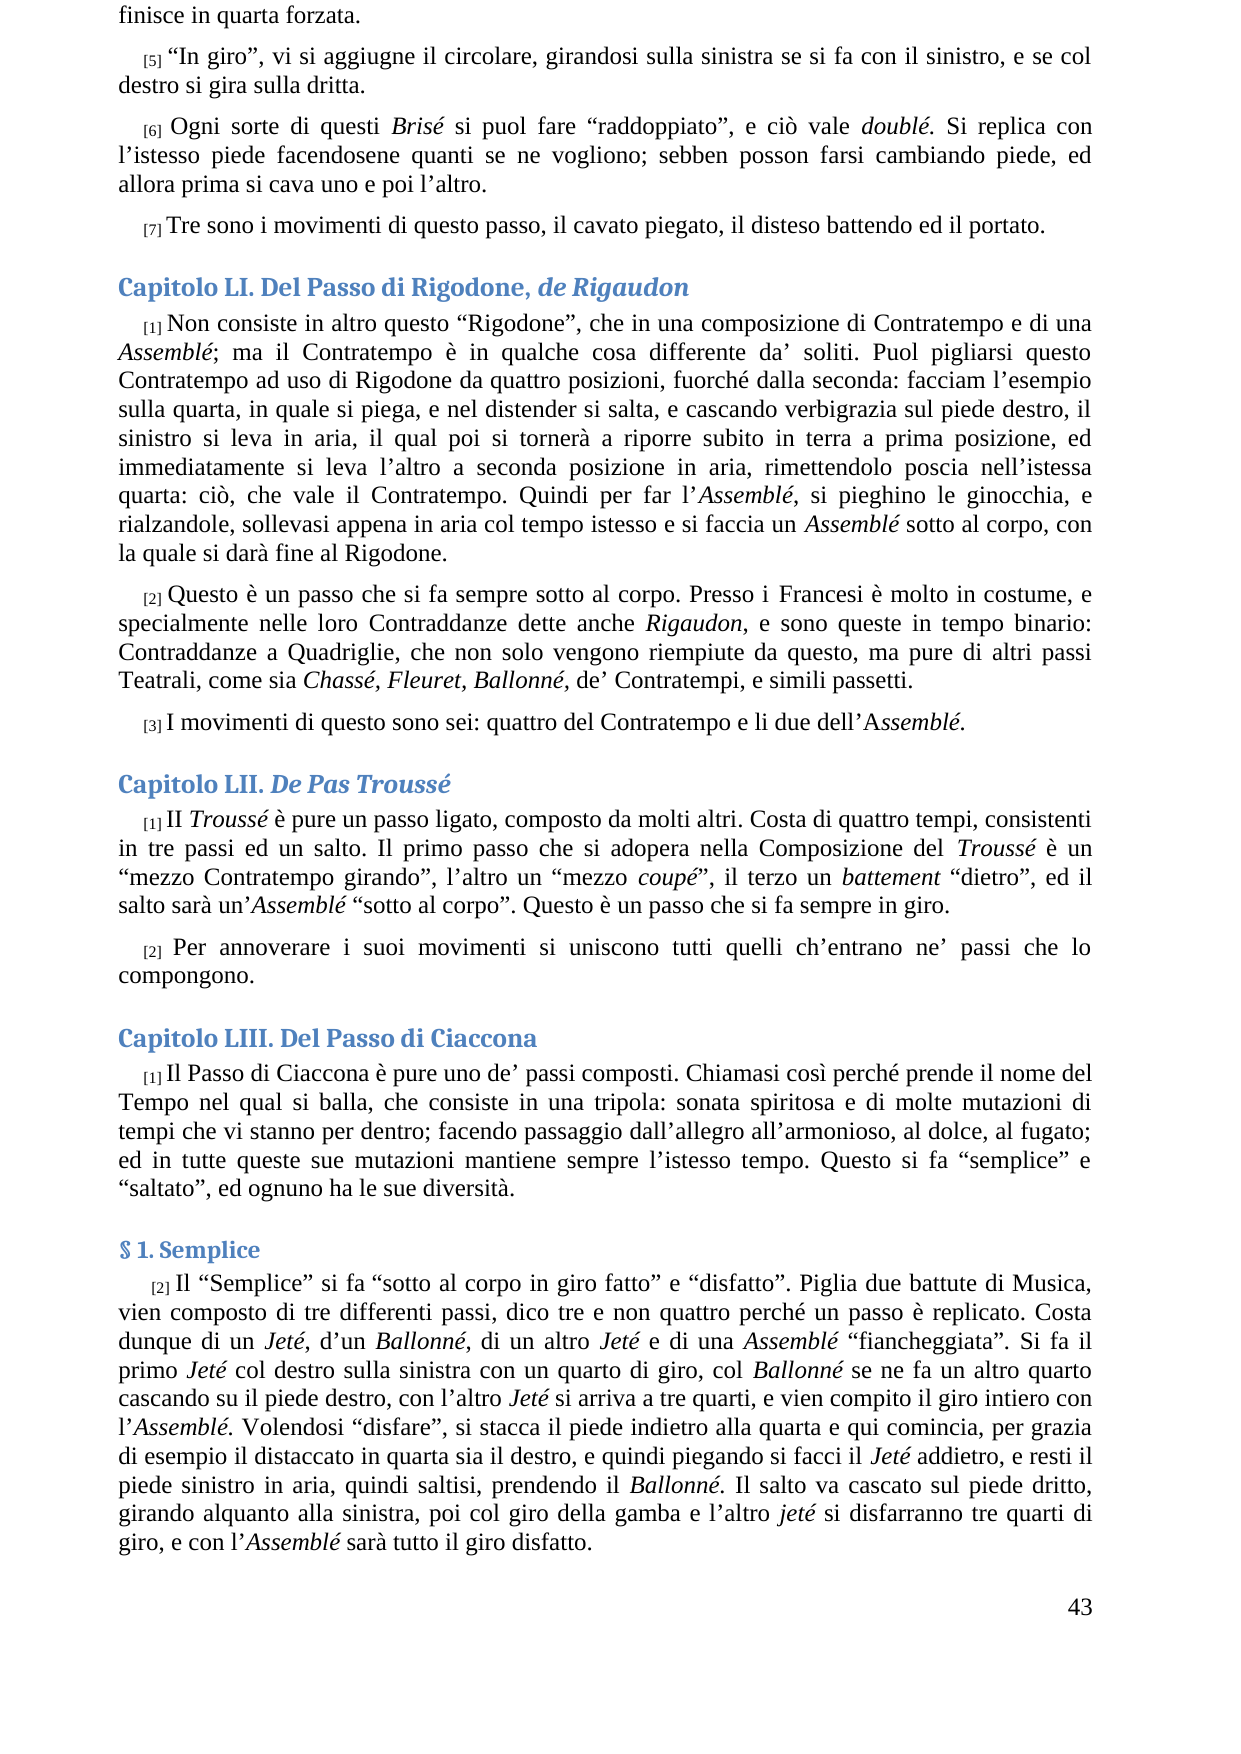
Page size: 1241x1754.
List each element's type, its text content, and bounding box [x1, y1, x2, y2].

text [3] I movimenti di questo sono sei: quattro del Contratempo e li due dell’Assemblé. [118, 707, 1093, 735]
text [1] Non consiste in altro questo “Rigodone”, che in una composizione di Contratempo e di una Assemblé; ma il Contratempo è in qualche cosa differente da’ soliti. Puol pigliarsi questo Contratempo ad uso di Rigodone da quattro posizioni, fuorché dalla seconda: facciam l’esempio sulla quarta, in quale si piega, e nel distender si salta, e cascando verbigrazia sul piede destro, il sinistro si leva in aria, il qual poi si tornerà a riporre subito in terra a prima posizione, ed immediatamente si leva l’altro a seconda posizione in aria, rimettendolo poscia nell’istessa quarta: ciò, che vale il Contratempo. Quindi per far l’Assemblé, si pieghino le ginocchia, e rialzandole, sollevasi appena in aria col tempo istesso e si faccia un Assemblé sotto al corpo, con la quale si darà fine al Rigodone. [118, 308, 1093, 567]
subtitle § 1. Semplice [118, 1236, 1093, 1264]
subtitle Capitolo LI. Del Passo di Rigodone, de Rigaudon [118, 272, 1093, 303]
text finisce in quarta forzata. [118, 0, 1093, 29]
text [7] Tre sono i movimenti di questo passo, il cavato piegato, il disteso battendo ed il portato. [118, 210, 1093, 239]
text [2] Per annoverare i suoi movimenti si uniscono tutti quelli ch’entrano ne’ passi che lo compongono. [118, 932, 1093, 989]
text [1] Il Passo di Ciaccona è pure uno de’ passi composti. Chiamasi così perché prende il nome del Tempo nel qual si balla, che consiste in una tripola: sonata spiritosa e di molte mutazioni di tempi che vi stanno per dentro; facendo passaggio dall’allegro all’armonioso, al dolce, al fugato; ed in tutte queste sue mutazioni mantiene sempre l’istesso tempo. Questo si fa “semplice” e “saltato”, ed ognuno ha le sue diversità. [118, 1058, 1093, 1202]
text [6] Ogni sorte di questi Brisé si puol fare “raddoppiato”, e ciò vale doublé. Si replica con l’istesso piede facendosene quanti se ne vogliono; sebben posson farsi cambiando piede, ed allora prima si cava uno e poi l’altro. [118, 111, 1093, 197]
subtitle Capitolo LII. De Pas Troussé [118, 769, 1093, 800]
text [2] Questo è un passo che si fa sempre sotto al corpo. Presso i Francesi è molto in costume, e specialmente nelle loro Contraddanze dette anche Rigaudon, e sono queste in tempo binario: Contraddanze a Quadriglie, che non solo vengono riempiute da questo, ma pure di altri passi Teatrali, come sia Chassé, Fleuret, Ballonné, de’ Contratempi, e simili passetti. [118, 579, 1093, 694]
subtitle Capitolo LIII. Del Passo di Ciaccona [118, 1023, 1093, 1054]
text [2] Il “Semplice” si fa “sotto al corpo in giro fatto” e “disfatto”. Piglia due battute di Musica, vien composto di tre differenti passi, dico tre e non quattro perché un passo è replicato. Costa dunque di un Jeté, d’un Ballonné, di un altro Jeté e di una Assemblé “fiancheggiata”. Si fa il primo Jeté col destro sulla sinistra con un quarto di giro, col Ballonné se ne fa un altro quarto cascando su il piede destro, con l’altro Jeté si arriva a tre quarti, e vien compito il giro intiero con l’Assemblé. Volendosi “disfare”, si stacca il piede indietro alla quarta e qui comincia, per grazia di esempio il distaccato in quarta sia il destro, e quindi piegando si facci il Jeté addietro, e resti il piede sinistro in aria, quindi saltisi, prendendo il Ballonné. Il salto va cascato sul piede dritto, girando alquanto alla sinistra, poi col giro della gamba e l’altro jeté si disfarranno tre quarti di giro, e con l’Assemblé sarà tutto il giro disfatto. [118, 1268, 1093, 1556]
text [5] “In giro”, vi si aggiugne il circolare, girandosi sulla sinistra se si fa con il sinistro, e se col destro si gira sulla dritta. [118, 41, 1093, 99]
text [1] II Troussé è pure un passo ligato, composto da molti altri. Costa di quattro tempi, consistenti in tre passi ed un salto. Il primo passo che si adopera nella Composizione del Troussé è un “mezzo Contratempo girando”, l’altro un “mezzo coupé”, il terzo un battement “dietro”, ed il salto sarà un’Assemblé “sotto al corpo”. Questo è un passo che si fa sempre in giro. [118, 804, 1093, 919]
